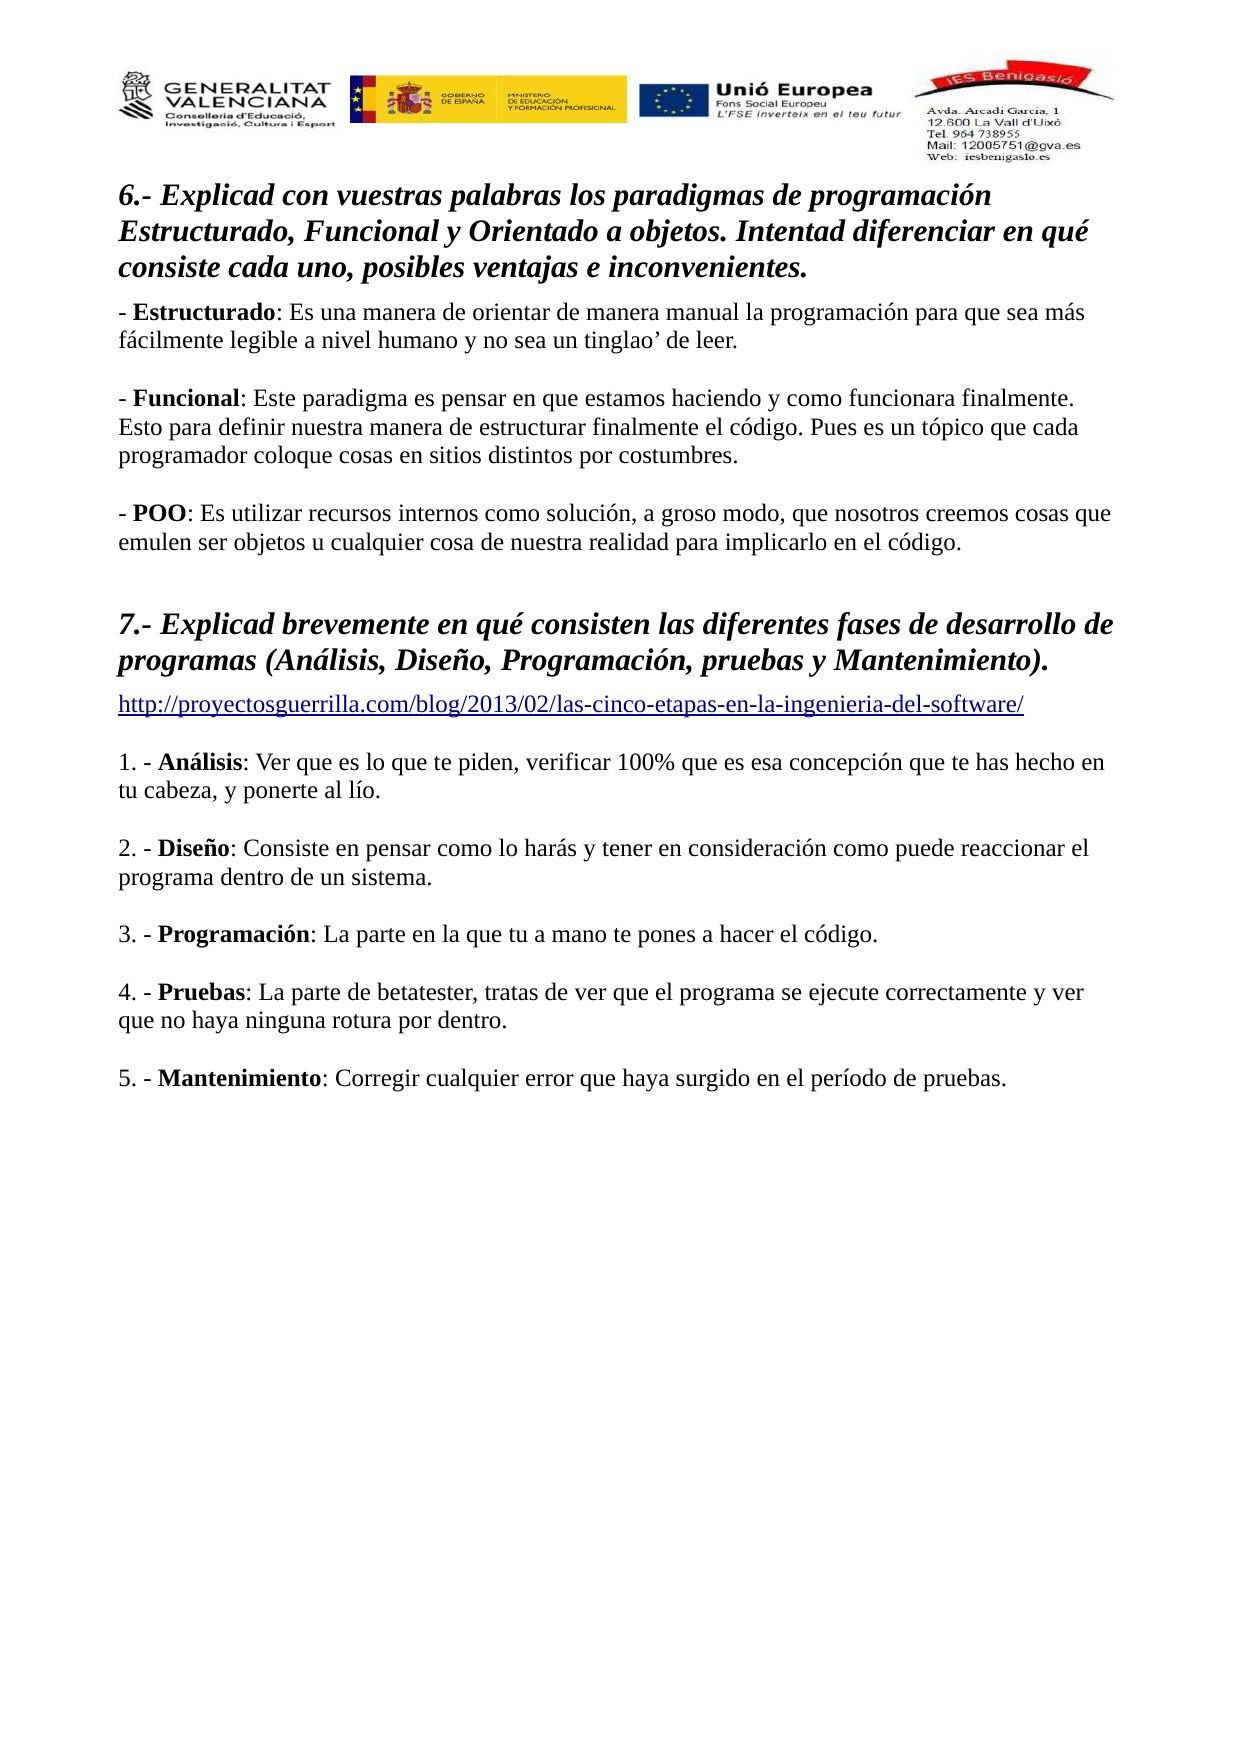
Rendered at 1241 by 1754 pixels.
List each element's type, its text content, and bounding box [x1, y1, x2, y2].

text 1. - Análisis: Ver que es lo que te piden, verificar 100% que es esa concepción que te has hecho en tu cabeza, y ponerte al lío. [118, 747, 1122, 804]
text http://proyectosguerrilla.com/blog/2013/02/las-cinco-etapas-en-la-ingenieria-del-software/ [118, 689, 1122, 747]
text - Estructurado: Es una manera de orientar de manera manual la programación para que sea más fácilmente legible a nivel humano y no sea un tinglao’ de leer. [118, 297, 1122, 354]
text 4. - Pruebas: La parte de betatester, tratas de ver que el programa se ejecute correctamente y ver que no haya ninguna rotura por dentro. [118, 977, 1122, 1034]
text 3. - Programación: La parte en la que tu a mano te pones a hacer el código. [118, 919, 1122, 948]
text - Funcional: Este paradigma es pensar en que estamos haciendo y como funcionara finalmente. Esto para definir nuestra manera de estructurar finalmente el código. Pues es un tópico que cada programador coloque cosas en sitios distintos por costumbres. [118, 383, 1122, 469]
picture [110, 36, 1115, 171]
text 2. - Diseño: Consiste en pensar como lo harás y tener en consideración como puede reaccionar el programa dentro de un sistema. [118, 833, 1122, 891]
subtitle 6.- Explicad con vuestras palabras los paradigmas de programación Estructurado, Funcional y Orientado a objetos. Intentad diferenciar en qué consiste cada uno, posibles ventajas e inconvenientes. [118, 176, 1122, 284]
subtitle 7.- Explicad brevemente en qué consisten las diferentes fases de desarrollo de programas (Análisis, Diseño, Programación, pruebas y Mantenimiento). [118, 605, 1122, 677]
text - POO: Es utilizar recursos internos como solución, a groso modo, que nosotros creemos cosas que emulen ser objetos u cualquier cosa de nuestra realidad para implicarlo en el código. [118, 498, 1122, 555]
text 5. - Mantenimiento: Corregir cualquier error que haya surgido en el período de pruebas. [118, 1063, 1122, 1092]
